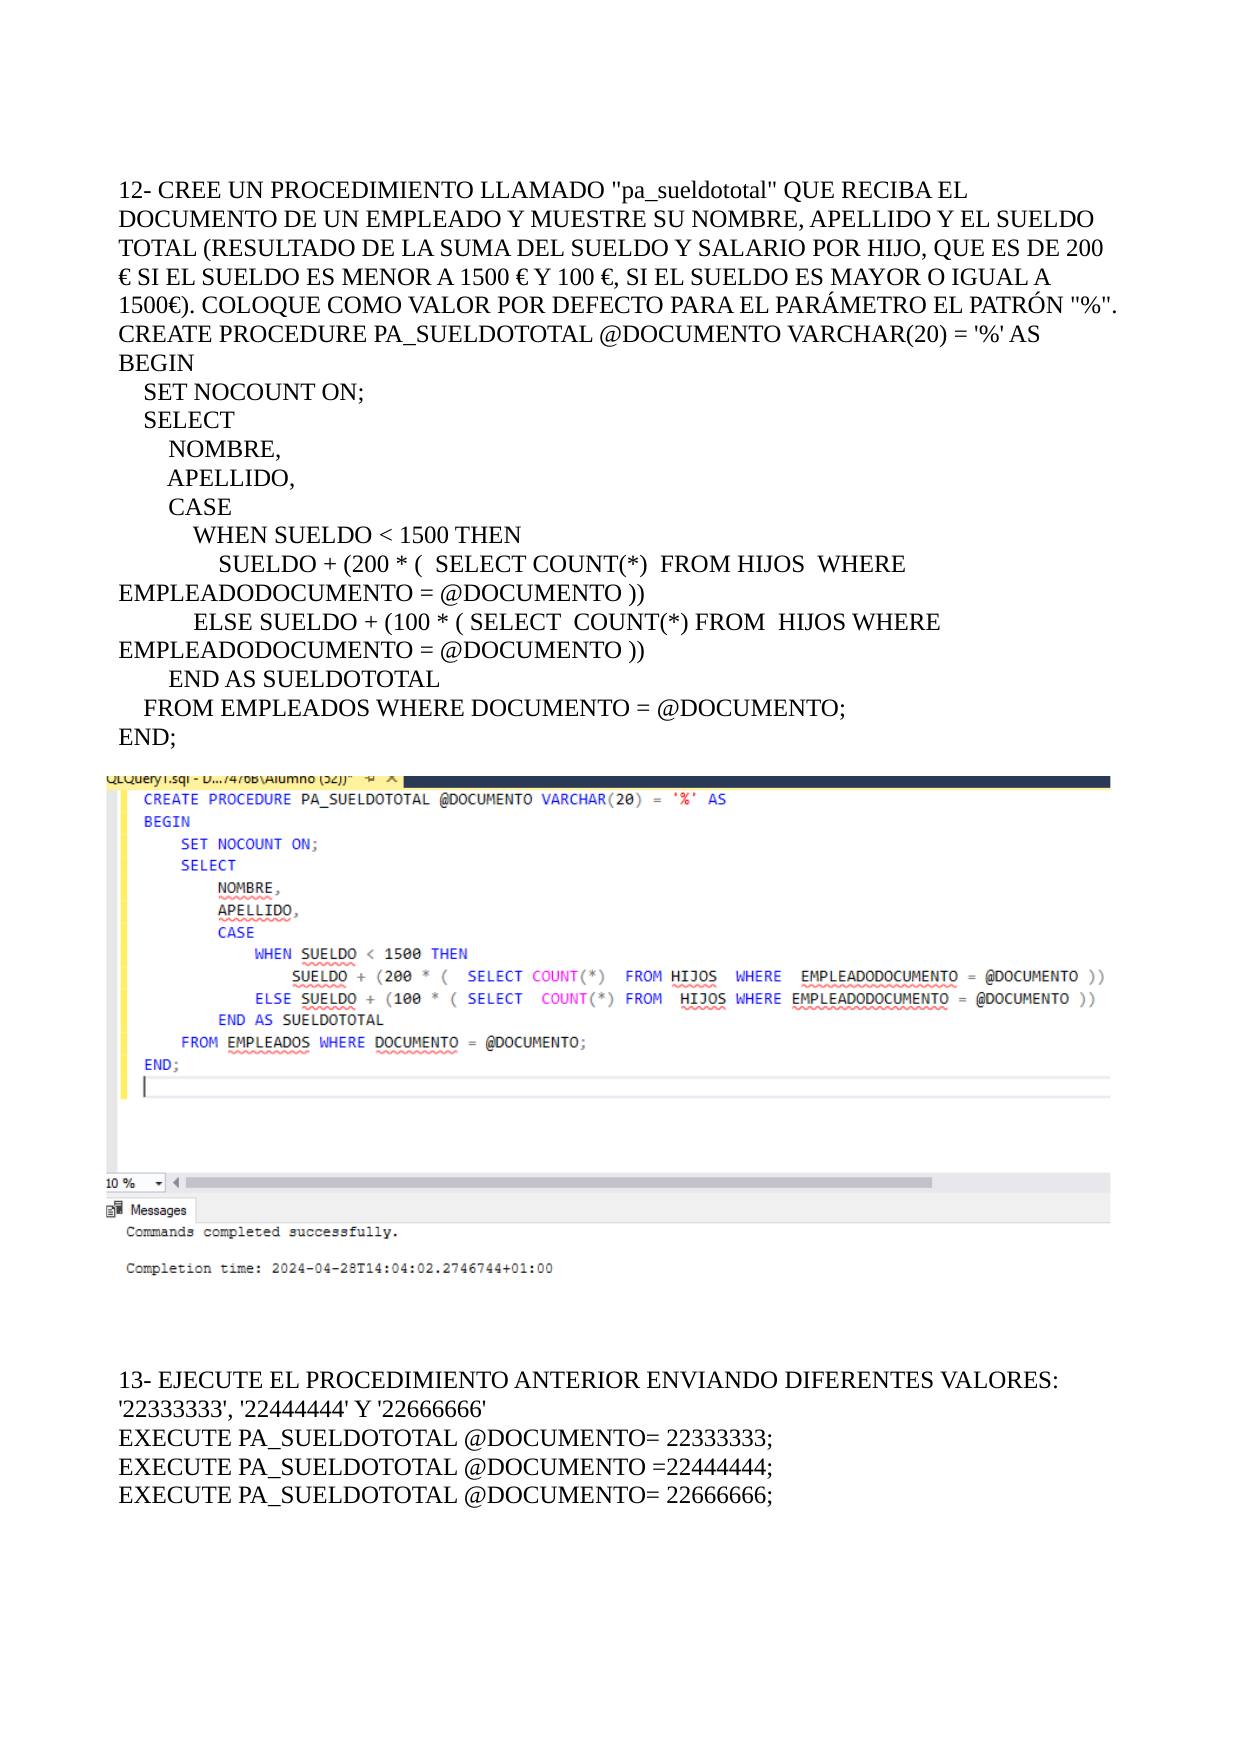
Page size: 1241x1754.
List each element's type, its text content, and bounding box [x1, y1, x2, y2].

text NOMBRE, [118, 434, 1122, 463]
text END AS SUELDOTOTAL [118, 664, 1122, 693]
text 13- EJECUTE EL PROCEDIMIENTO ANTERIOR ENVIANDO DIFERENTES VALORES: '22333333', '22444444' Y '22666666' [118, 1365, 1122, 1423]
text APELLIDO, [118, 463, 1122, 492]
text SUELDO + (200 * ( SELECT COUNT(*) FROM HIJOS WHERE EMPLEADODOCUMENTO = @DOCUMENTO )) [118, 549, 1122, 607]
text EXECUTE PA_SUELDOTOTAL @DOCUMENTO =22444444; [118, 1452, 1122, 1480]
text 12- CREE UN PROCEDIMIENTO LLAMADO "pa_sueldototal" QUE RECIBA EL DOCUMENTO DE UN EMPLEADO Y MUESTRE SU NOMBRE, APELLIDO Y EL SUELDO TOTAL (RESULTADO DE LA SUMA DEL SUELDO Y SALARIO POR HIJO, QUE ES DE 200 € SI EL SUELDO ES MENOR A 1500 € Y 100 €, SI EL SUELDO ES MAYOR O IGUAL A 1500€). COLOQUE COMO VALOR POR DEFECTO PARA EL PARÁMETRO EL PATRÓN "%". [118, 176, 1122, 319]
text WHEN SUELDO < 1500 THEN [118, 521, 1122, 549]
text SELECT [118, 406, 1122, 434]
text CREATE PROCEDURE PA_SUELDOTOTAL @DOCUMENTO VARCHAR(20) = '%' AS [118, 319, 1122, 348]
text BEGIN [118, 348, 1122, 377]
text ELSE SUELDO + (100 * ( SELECT COUNT(*) FROM HIJOS WHERE EMPLEADODOCUMENTO = @DOCUMENTO )) [118, 607, 1122, 664]
text END; [118, 722, 1122, 751]
text EXECUTE PA_SUELDOTOTAL @DOCUMENTO= 22666666; [118, 1480, 1122, 1509]
text SET NOCOUNT ON; [118, 377, 1122, 406]
text FROM EMPLEADOS WHERE DOCUMENTO = @DOCUMENTO; [118, 693, 1122, 722]
text EXECUTE PA_SUELDOTOTAL @DOCUMENTO= 22333333; [118, 1423, 1122, 1452]
picture [106, 776, 1111, 1280]
text CASE [118, 492, 1122, 521]
